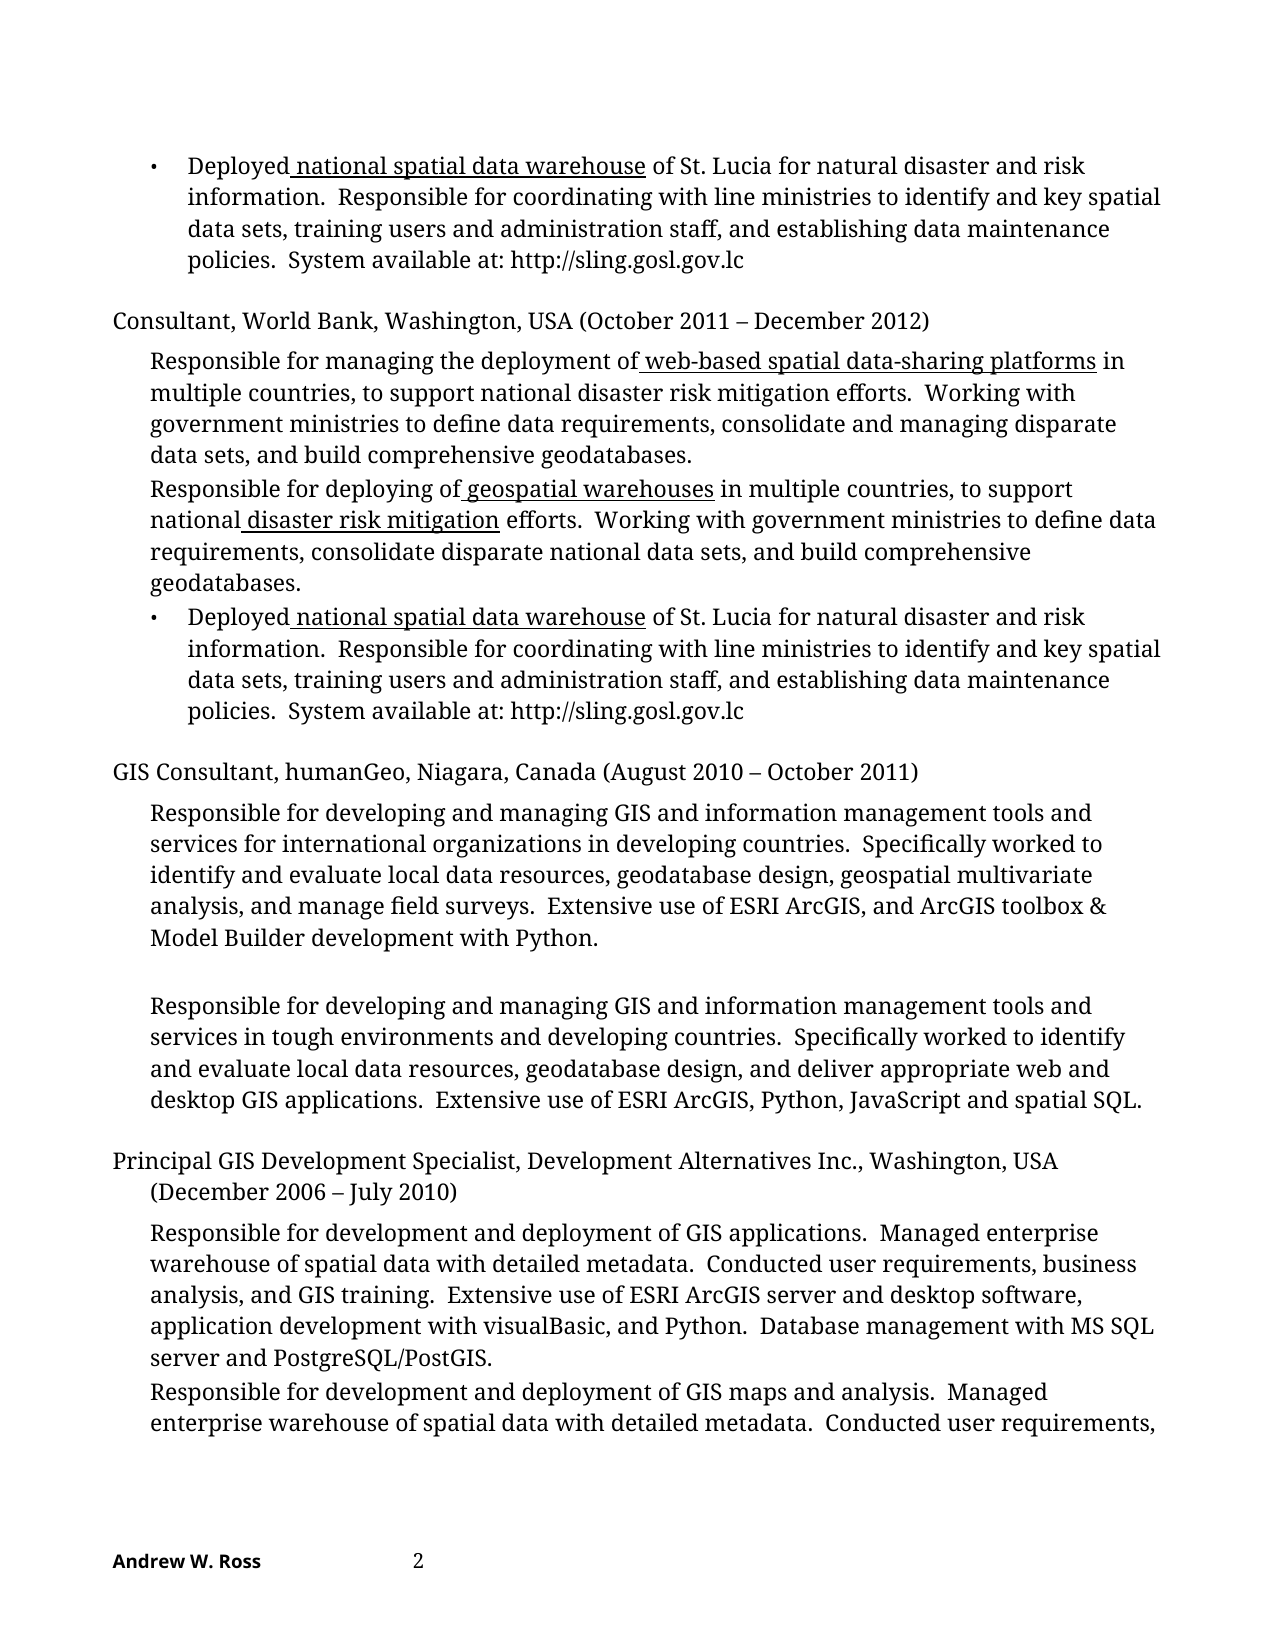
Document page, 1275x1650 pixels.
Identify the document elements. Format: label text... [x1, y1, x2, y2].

text Responsible for development and deployment of GIS maps and analysis. Managed enterprise warehouse of spatial data with detailed metadata. Conducted user requirements, [150, 1376, 1162, 1438]
list Deployed national spatial data warehouse of St. Lucia for natural disaster and risk information. Responsible for coordinating with line ministries to identify and key spatial data sets, training users and administration staff, and establishing data maintenance policies. System available at: http://sling.gosl.gov.lc [150, 601, 1162, 726]
text Responsible for developing and managing GIS and information management tools and services for international organizations in developing countries. Specifically worked to identify and evaluate local data resources, geodatabase design, geospatial multivariate analysis, and manage field surveys. Extensive use of ESRI ArcGIS, and ArcGIS toolbox & Model Builder development with Python. [150, 796, 1162, 953]
text Responsible for developing and managing GIS and information management tools and services in tough environments and developing countries. Specifically worked to identify and evaluate local data resources, geodatabase design, and deliver appropriate web and desktop GIS applications. Extensive use of ESRI ArcGIS, Python, JavaScript and spatial SQL. [150, 990, 1162, 1115]
text Consultant, World Bank, Washington, USA (October 2011 – December 2012) [112, 305, 1162, 336]
text Responsible for managing the deployment of web-based spatial data-sharing platforms in multiple countries, to support national disaster risk mitigation efforts. Working with government ministries to define data requirements, consolidate and managing disparate data sets, and build comprehensive geodatabases. [150, 345, 1162, 470]
list Deployed national spatial data warehouse of St. Lucia for natural disaster and risk information. Responsible for coordinating with line ministries to identify and key spatial data sets, training users and administration staff, and establishing data maintenance policies. System available at: http://sling.gosl.gov.lc [150, 150, 1162, 275]
text GIS Consultant, humanGeo, Niagara, Canada (August 2010 – October 2011) [112, 756, 1162, 787]
text Responsible for deploying of geospatial warehouses in multiple countries, to support national disaster risk mitigation efforts. Working with government ministries to define data requirements, consolidate disparate national data sets, and build comprehensive geodatabases. [150, 473, 1162, 598]
text Principal GIS Development Specialist, Development Alternatives Inc., Washington, USA (December 2006 – July 2010) [112, 1145, 1162, 1207]
text Responsible for development and deployment of GIS applications. Managed enterprise warehouse of spatial data with detailed metadata. Conducted user requirements, business analysis, and GIS training. Extensive use of ESRI ArcGIS server and desktop software, application development with visualBasic, and Python. Database management with MS SQL server and PostgreSQL/PostGIS. [150, 1216, 1162, 1373]
